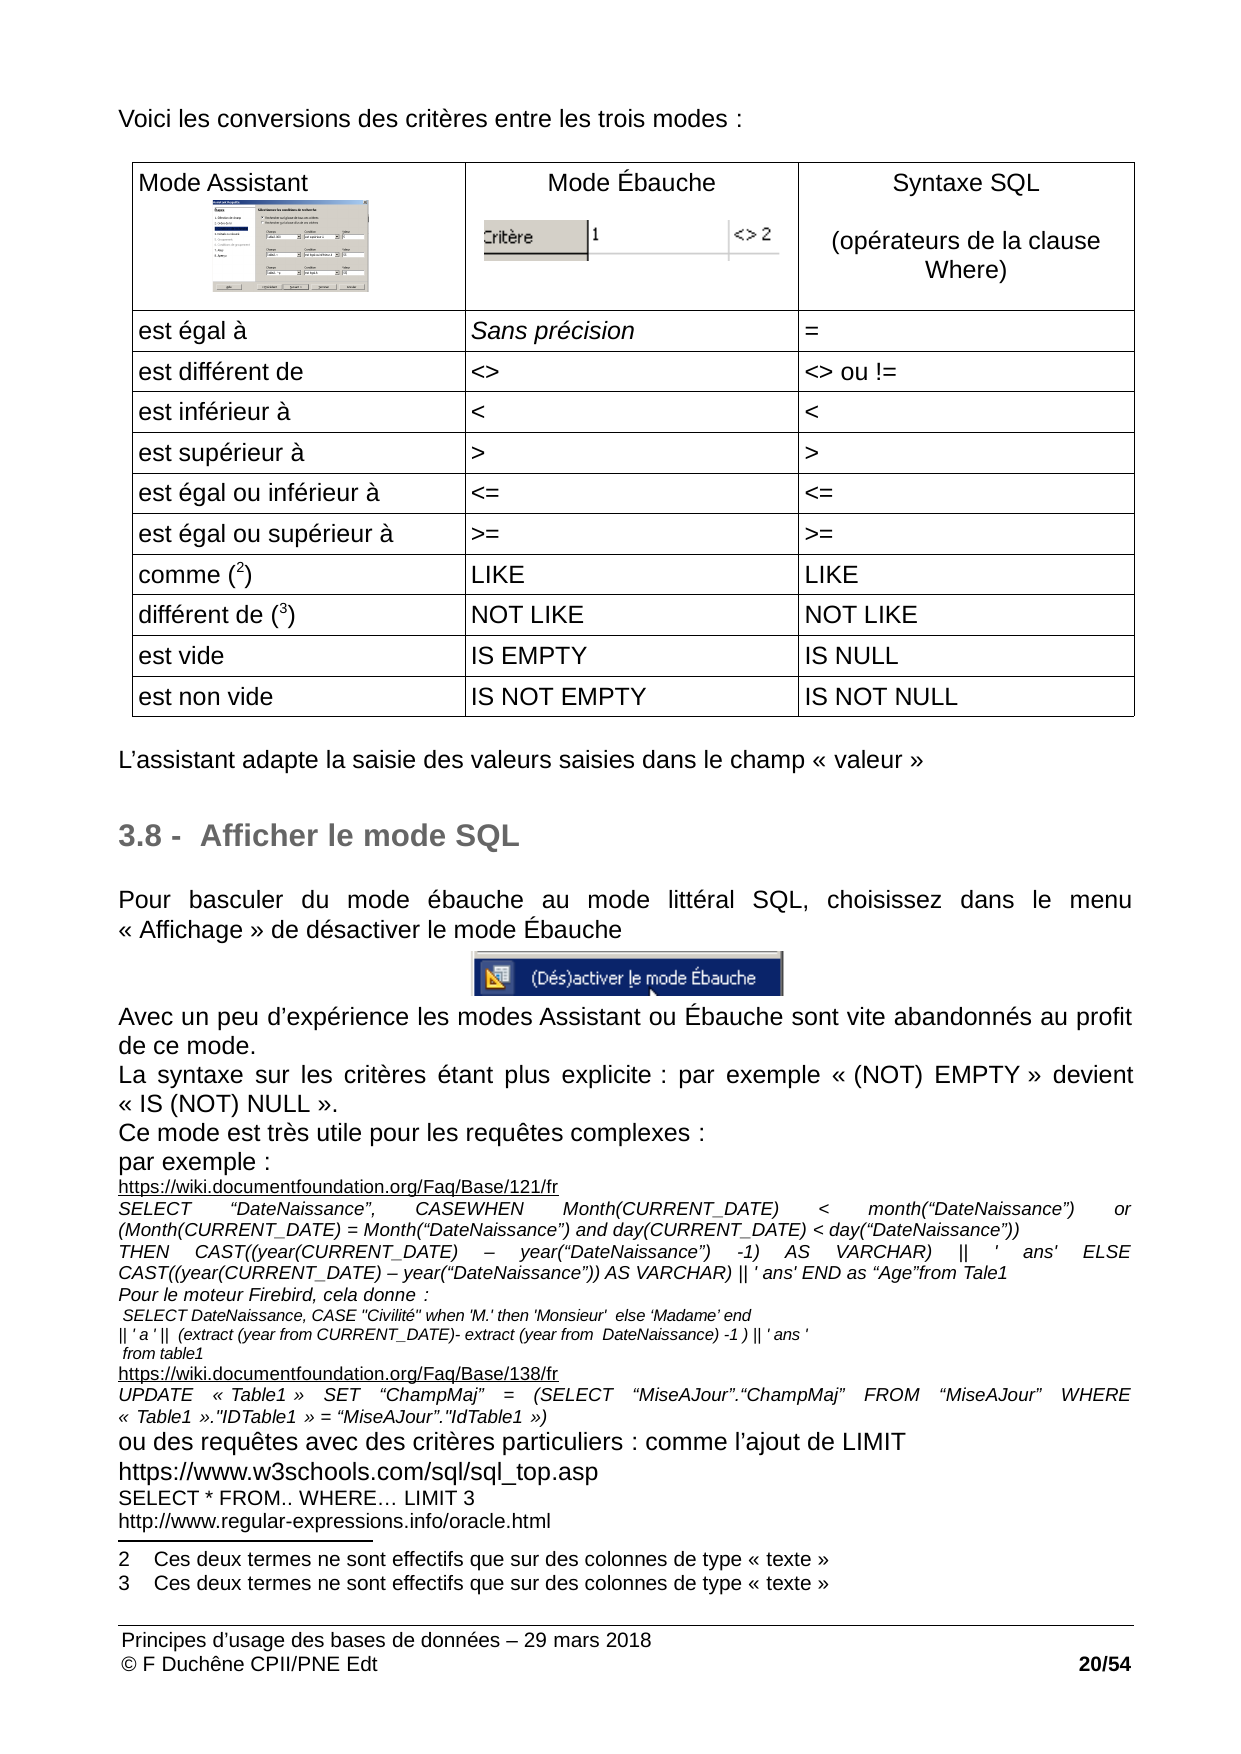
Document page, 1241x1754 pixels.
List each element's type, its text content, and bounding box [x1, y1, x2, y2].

table_cell <> ou != [799, 352, 1134, 391]
table_cell IS NOT EMPTY [466, 677, 798, 716]
text Pour le moteur Firebird, cela donne : [118, 1284, 1134, 1305]
table_cell LIKE [466, 555, 798, 594]
picture [212, 200, 369, 292]
table_cell = [799, 311, 1134, 351]
table_cell est vide [133, 636, 465, 676]
table_cell IS NOT NULL [799, 677, 1134, 716]
table_header Syntaxe SQL (opérateurs de la clause Where) [799, 163, 1134, 310]
subtitle Afficher le mode SQL [118, 816, 1134, 852]
table_cell <= [466, 474, 798, 513]
text || ' a ' || (extract (year from CURRENT_DATE)- extract (year from DateNaissance) -1 ) || ' ans ' [118, 1324, 1134, 1343]
table_cell > [466, 433, 798, 472]
text from table1 [118, 1343, 1134, 1363]
table_cell >= [466, 514, 798, 554]
table_cell < [466, 392, 798, 432]
text Ce mode est très utile pour les requêtes complexes : [118, 1118, 1134, 1147]
picture [484, 220, 780, 261]
table_cell IS NULL [799, 636, 1134, 676]
table_cell est supérieur à [133, 433, 465, 472]
text THEN CAST((year(CURRENT_DATE) – year(“DateNaissance”) -1) AS VARCHAR) || ' ans' ELSE CAST((year(CURRENT_DATE) – year(“DateNaissance”)) AS VARCHAR) || ' ans' END as “Age”from Tale1 [118, 1241, 1134, 1284]
text ou des requêtes avec des critères particuliers : comme l’ajout de LIMIT [118, 1427, 1134, 1456]
text SELECT * FROM.. WHERE… LIMIT 3 [118, 1485, 1134, 1509]
text UPDATE « Table1 » SET “ChampMaj” = (SELECT “MiseAJour”.“ChampMaj” FROM “MiseAJour” WHERE « Table1 »."IDTable1 » = “MiseAJour”."IdTable1 ») [118, 1384, 1134, 1427]
table_cell >= [799, 514, 1134, 554]
table_cell IS EMPTY [466, 636, 798, 676]
text SELECT DateNaissance, CASE "Civilité" when 'M.' then 'Monsieur' else ‘Madame’ end [118, 1305, 1134, 1324]
table_cell > [799, 433, 1134, 472]
table_cell comme () [133, 555, 465, 594]
text par exemple : [118, 1147, 1134, 1176]
table_cell NOT LIKE [466, 595, 798, 635]
table_cell NOT LIKE [799, 595, 1134, 635]
text Avec un peu d’expérience les modes Assistant ou Ébauche sont vite abandonnés au profit de ce mode. [118, 1002, 1134, 1060]
text http://www.regular-expressions.info/oracle.html [118, 1509, 1134, 1533]
text SELECT “DateNaissance”, CASEWHEN Month(CURRENT_DATE) < month(“DateNaissance”) or (Month(CURRENT_DATE) = Month(“DateNaissance”) and day(CURRENT_DATE) < day(“DateNaissance”)) [118, 1198, 1134, 1241]
table_cell LIKE [799, 555, 1134, 594]
table_cell est différent de [133, 352, 465, 391]
table_cell est égal ou supérieur à [133, 514, 465, 554]
text L’assistant adapte la saisie des valeurs saisies dans le champ « valeur » [118, 745, 1134, 774]
table_cell différent de () [133, 595, 465, 635]
table_cell <= [799, 474, 1134, 513]
table_cell est égal à [133, 311, 465, 351]
table_cell < [799, 392, 1134, 432]
text Pour basculer du mode ébauche au mode littéral SQL, choisissez dans le menu « Affichage » de désactiver le mode Ébauche [118, 885, 1134, 943]
text https://wiki.documentfoundation.org/Faq/Base/121/fr [118, 1176, 1134, 1198]
table_cell <> [466, 352, 798, 391]
picture [462, 951, 790, 996]
text https://www.w3schools.com/sql/sql_top.asp [118, 1456, 1134, 1485]
text La syntaxe sur les critères étant plus explicite : par exemple « (NOT) EMPTY » devient « IS (NOT) NULL ». [118, 1060, 1134, 1118]
table_cell Sans précision [466, 311, 798, 351]
table_header Mode Ébauche [466, 163, 798, 310]
text https://wiki.documentfoundation.org/Faq/Base/138/fr [118, 1363, 1134, 1384]
text Voici les conversions des critères entre les trois modes : [118, 104, 1134, 133]
table_cell est inférieur à [133, 392, 465, 432]
table_header Mode Assistant [133, 163, 465, 310]
table_cell est égal ou inférieur à [133, 474, 465, 513]
table_cell est non vide [133, 677, 465, 716]
